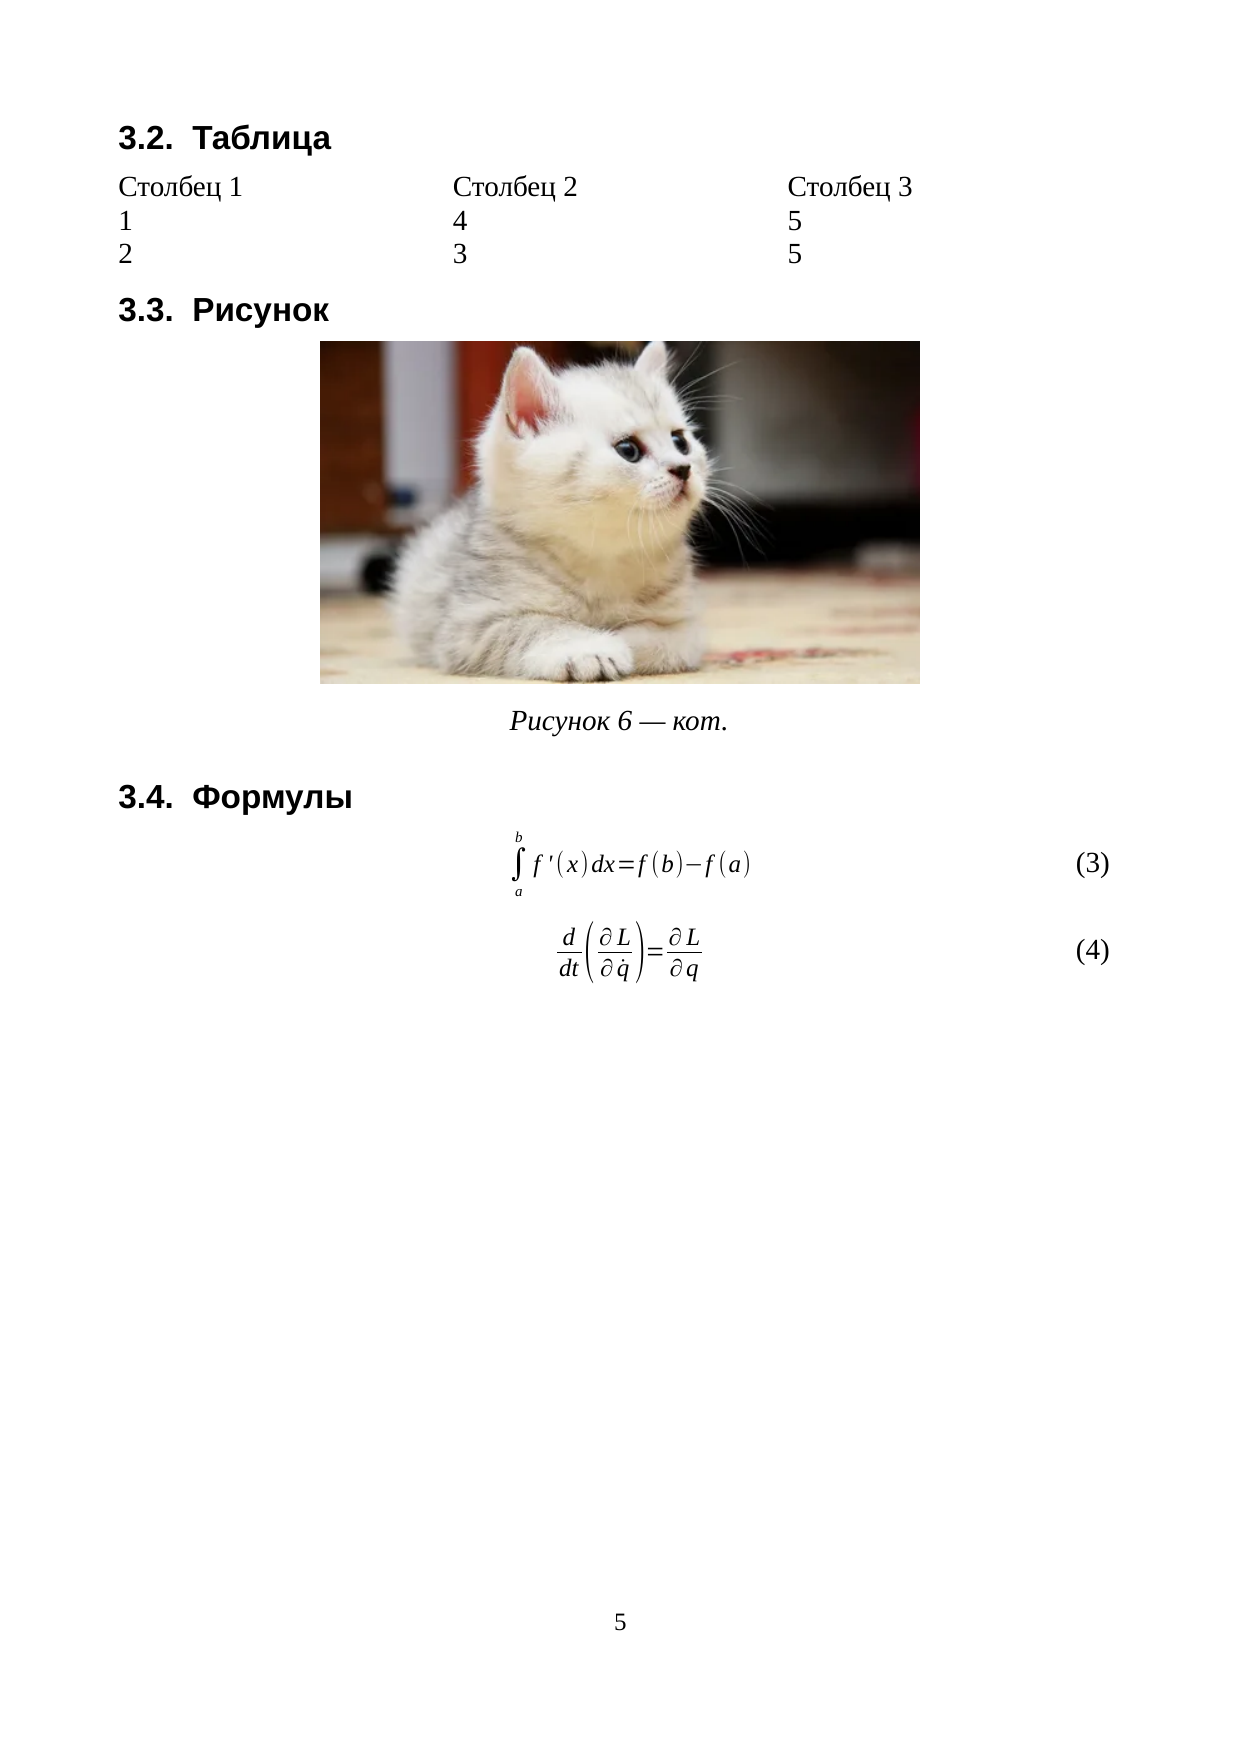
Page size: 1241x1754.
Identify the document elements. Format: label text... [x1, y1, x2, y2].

picture [320, 341, 920, 684]
table_header Столбец 1 [118, 169, 453, 203]
subtitle Формулы [118, 777, 1122, 816]
text Рисунок 6 — кот. [118, 703, 1122, 737]
table_header Столбец 2 [453, 169, 787, 203]
table_cell 5 [788, 203, 1122, 236]
subtitle Рисунок [118, 291, 1122, 329]
text (4) [118, 919, 1122, 985]
table_cell 2 [118, 236, 453, 270]
table_cell 5 [788, 236, 1122, 270]
table_header Столбец 3 [788, 169, 1122, 203]
table_cell 1 [118, 203, 453, 236]
text (3) [118, 828, 1122, 900]
table_cell 3 [453, 236, 787, 270]
subtitle Таблица [118, 118, 1122, 157]
table_cell 4 [453, 203, 787, 236]
